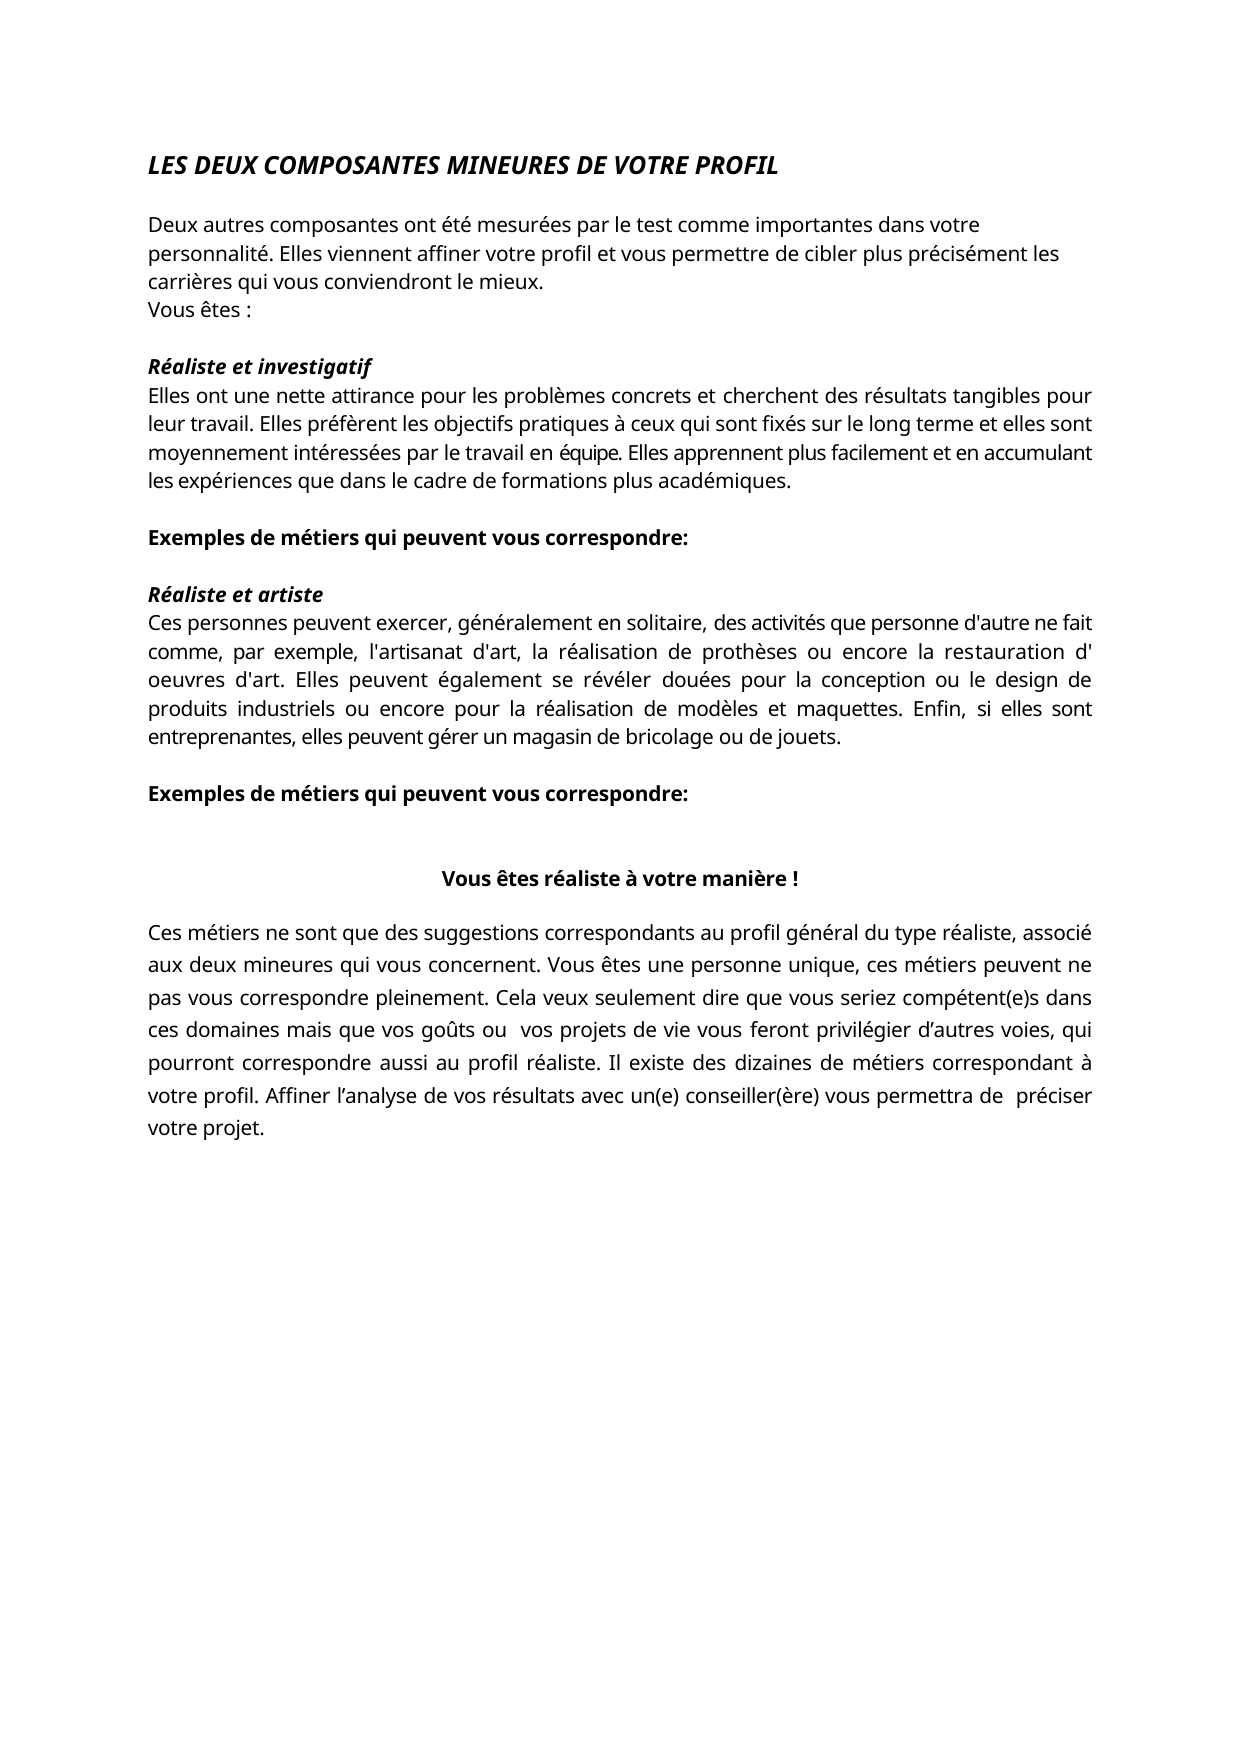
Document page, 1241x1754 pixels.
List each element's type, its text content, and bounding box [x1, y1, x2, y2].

text Vous êtes : [148, 296, 1092, 324]
text Ces métiers ne sont que des suggestions correspondants au profil général du type réaliste, associé aux deux mineures qui vous concernent. Vous êtes une personne unique, ces métiers peuvent ne pas vous correspondre pleinement. Cela veux seulement dire que vous seriez compétent(e)s dans ces domaines mais que vos goûts ou vos projets de vie vous feront privilégier d’autres voies, qui pourront correspondre aussi au profil réaliste. Il existe des dizaines de métiers correspondant à votre profil. Affiner l’analyse de vos résultats avec un(e) conseiller(ère) vous permettra de préciser votre projet. [148, 918, 1092, 1142]
text Exemples de métiers qui peuvent vous correspondre: [148, 779, 1092, 807]
text Ces personnes peuvent exercer, généralement en solitaire, des activités que personne d'autre ne fait comme, par exemple, l'artisanat d'art, la réalisation de prothèses ou encore la restauration d' oeuvres d'art. Elles peuvent également se révéler douées pour la conception ou le design de produits industriels ou encore pour la réalisation de modèles et maquettes. Enfin, si elles sont entreprenantes, elles peuvent gérer un magasin de bricolage ou de jouets. [148, 608, 1092, 751]
text les DEUX COMPOSANTES MINEURES DE VOTRE PROFIL [148, 148, 1092, 182]
text Elles ont une nette attirance pour les problèmes concrets et cherchent des résultats tangibles pour leur travail. Elles préfèrent les objectifs pratiques à ceux qui sont fixés sur le long terme et elles sont moyennement intéressées par le travail en équipe. Elles apprennent plus facilement et en accumulant les expé­riences que dans le cadre de formations plus académiques. [148, 381, 1092, 494]
text Exemples de métiers qui peuvent vous correspondre: [148, 523, 1092, 551]
text Vous êtes réaliste à votre manière ! [148, 864, 1092, 893]
text Deux autres composantes ont été mesurées par le test comme importantes dans votre personnalité. Elles viennent affiner votre profil et vous permettre de cibler plus précisément les carrières qui vous conviendront le mieux. [148, 210, 1092, 296]
text Réaliste et artiste [148, 580, 1092, 608]
text Réaliste et investigatif [148, 352, 1092, 381]
